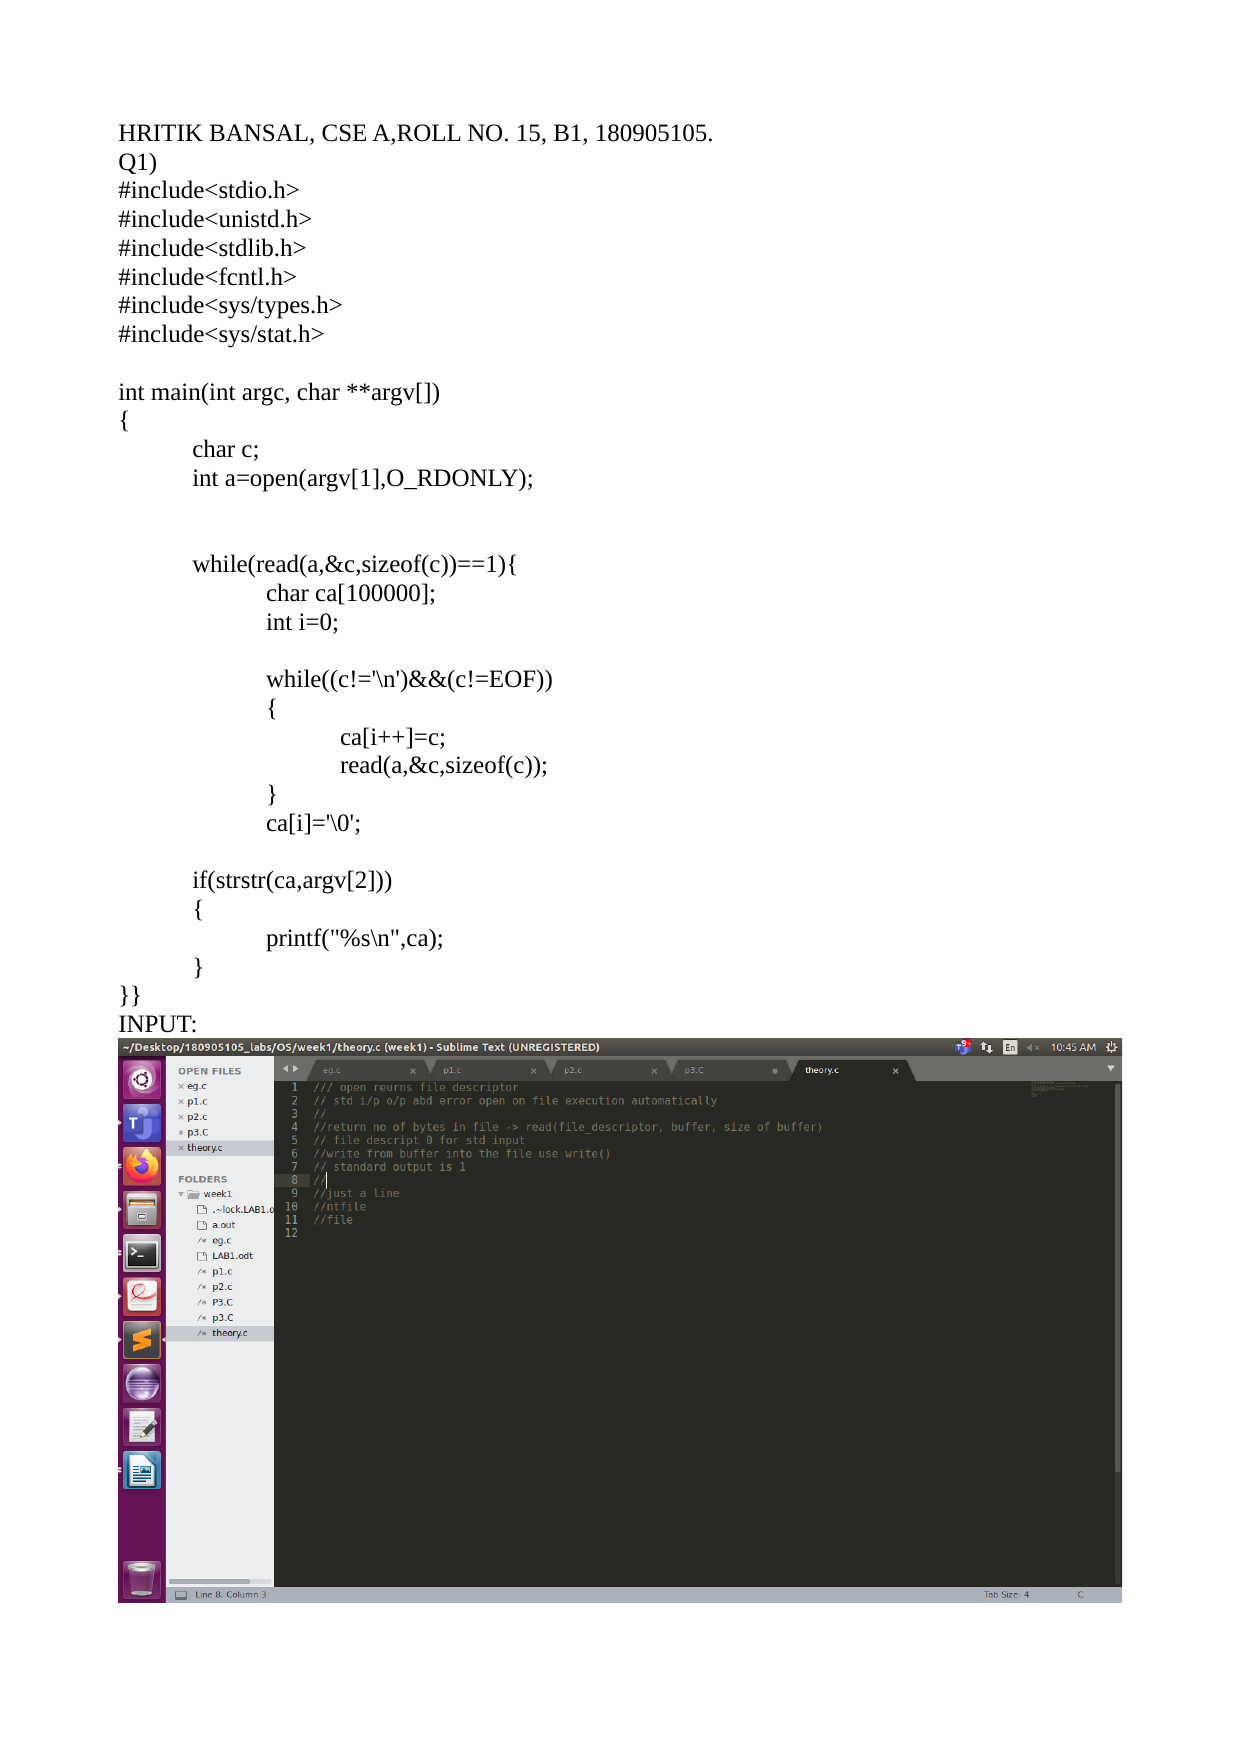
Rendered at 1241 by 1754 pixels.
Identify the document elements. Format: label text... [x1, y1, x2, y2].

text int a=open(argv[1],O_RDONLY); [118, 463, 1122, 492]
text { [118, 693, 1122, 722]
text } [118, 779, 1122, 808]
text int main(int argc, char **argv[]) [118, 377, 1122, 406]
text } [118, 952, 1122, 981]
text while((c!='\n')&&(c!=EOF)) [118, 664, 1122, 693]
text #include<stdio.h> [118, 176, 1122, 204]
text #include<unistd.h> [118, 204, 1122, 233]
text char c; [118, 434, 1122, 463]
text #include<sys/types.h> [118, 291, 1122, 319]
text HRITIK BANSAL, CSE A,ROLL NO. 15, B1, 180905105. [118, 118, 1122, 147]
text INPUT: [118, 1009, 1122, 1038]
text printf("%s\n",ca); [118, 923, 1122, 952]
text Q1) [118, 147, 1122, 176]
text #include<stdlib.h> [118, 233, 1122, 262]
text ca[i++]=c; [118, 722, 1122, 751]
text }} [118, 981, 1122, 1009]
picture [118, 1038, 1123, 1603]
text #include<sys/stat.h> [118, 319, 1122, 348]
text read(a,&c,sizeof(c)); [118, 751, 1122, 779]
text int i=0; [118, 607, 1122, 636]
text while(read(a,&c,sizeof(c))==1){ [118, 549, 1122, 578]
text #include<fcntl.h> [118, 262, 1122, 291]
text ca[i]='\0'; [118, 808, 1122, 837]
text if(strstr(ca,argv[2])) [118, 866, 1122, 894]
text { [118, 406, 1122, 434]
text char ca[100000]; [118, 578, 1122, 607]
text { [118, 894, 1122, 923]
